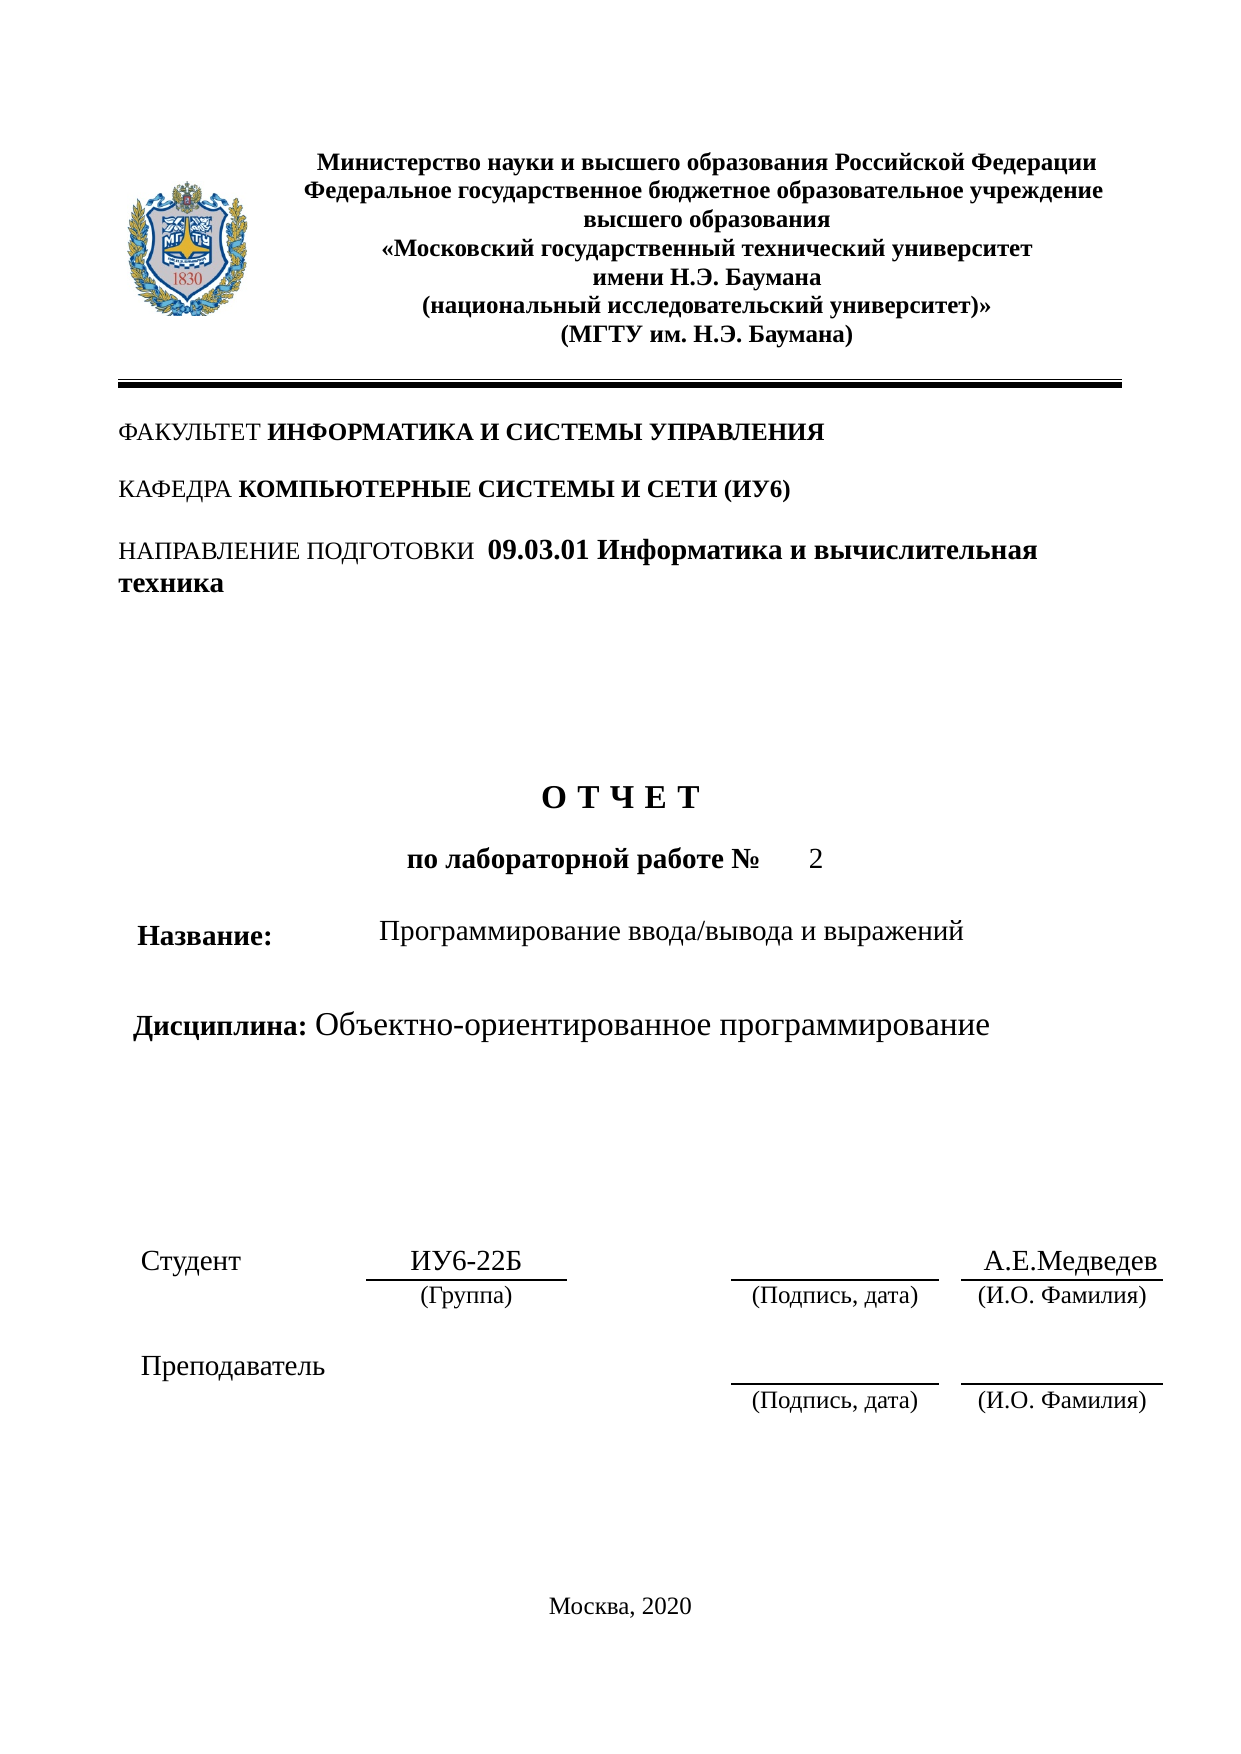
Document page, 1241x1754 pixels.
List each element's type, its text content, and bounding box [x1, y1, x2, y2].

table_cell [578, 1281, 719, 1314]
table_cell [578, 1348, 719, 1385]
table_header [578, 1243, 719, 1281]
table_cell [129, 1385, 354, 1418]
table_cell [950, 1314, 1174, 1348]
text Название: [137, 918, 286, 952]
table_header 2 [779, 841, 853, 874]
table_cell (И.О. Фамилия) [950, 1385, 1174, 1418]
table_cell (Группа) [354, 1281, 578, 1314]
table_cell [720, 1348, 950, 1385]
subtitle Программирование ввода/вывода и выражений [301, 913, 1122, 946]
text КАФЕДРА Компьютерные системы и сети (ИУ6) [118, 474, 1122, 503]
table_cell [354, 1348, 578, 1385]
table_cell [354, 1314, 578, 1348]
table_cell [129, 1281, 354, 1314]
text Москва, 2020 [118, 1591, 1122, 1619]
text НАПРАВЛЕНИЕ ПОДГОТОВКИ 09.03.01 Информатика и вычислительная техника [118, 532, 1122, 599]
table_cell [720, 1314, 950, 1348]
table_cell [354, 1385, 578, 1418]
table_cell (Подпись, дата) [720, 1385, 950, 1418]
table_header [720, 1243, 950, 1281]
table_header [118, 147, 266, 348]
table_cell [129, 1314, 354, 1348]
table_cell [578, 1314, 719, 1348]
table_header А.Е.Медведев [950, 1243, 1174, 1281]
table_header Студент [129, 1243, 354, 1281]
table_header ИУ6-22Б [354, 1243, 578, 1281]
text Дисциплина: Объектно-ориентированное программирование [133, 1004, 1122, 1042]
table_cell (Подпись, дата) [720, 1281, 950, 1314]
text ФАКУЛЬТЕТ Информатика и системы управления [118, 417, 1122, 446]
table_cell [578, 1385, 719, 1418]
subtitle Отчет [118, 777, 1122, 816]
table_cell (И.О. Фамилия) [950, 1281, 1174, 1314]
table_cell Преподаватель [129, 1348, 354, 1385]
picture [127, 181, 248, 318]
table_header Министерство науки и высшего образования Российской Федерации Федеральное государственное бюджетное образовательное учреждение высшего образования «Московский государственный технический университет имени Н.Э. Баумана (национальный исследовательский университет)» (МГТУ им. Н.Э. Баумана) [266, 147, 1148, 348]
table_cell [950, 1348, 1174, 1385]
